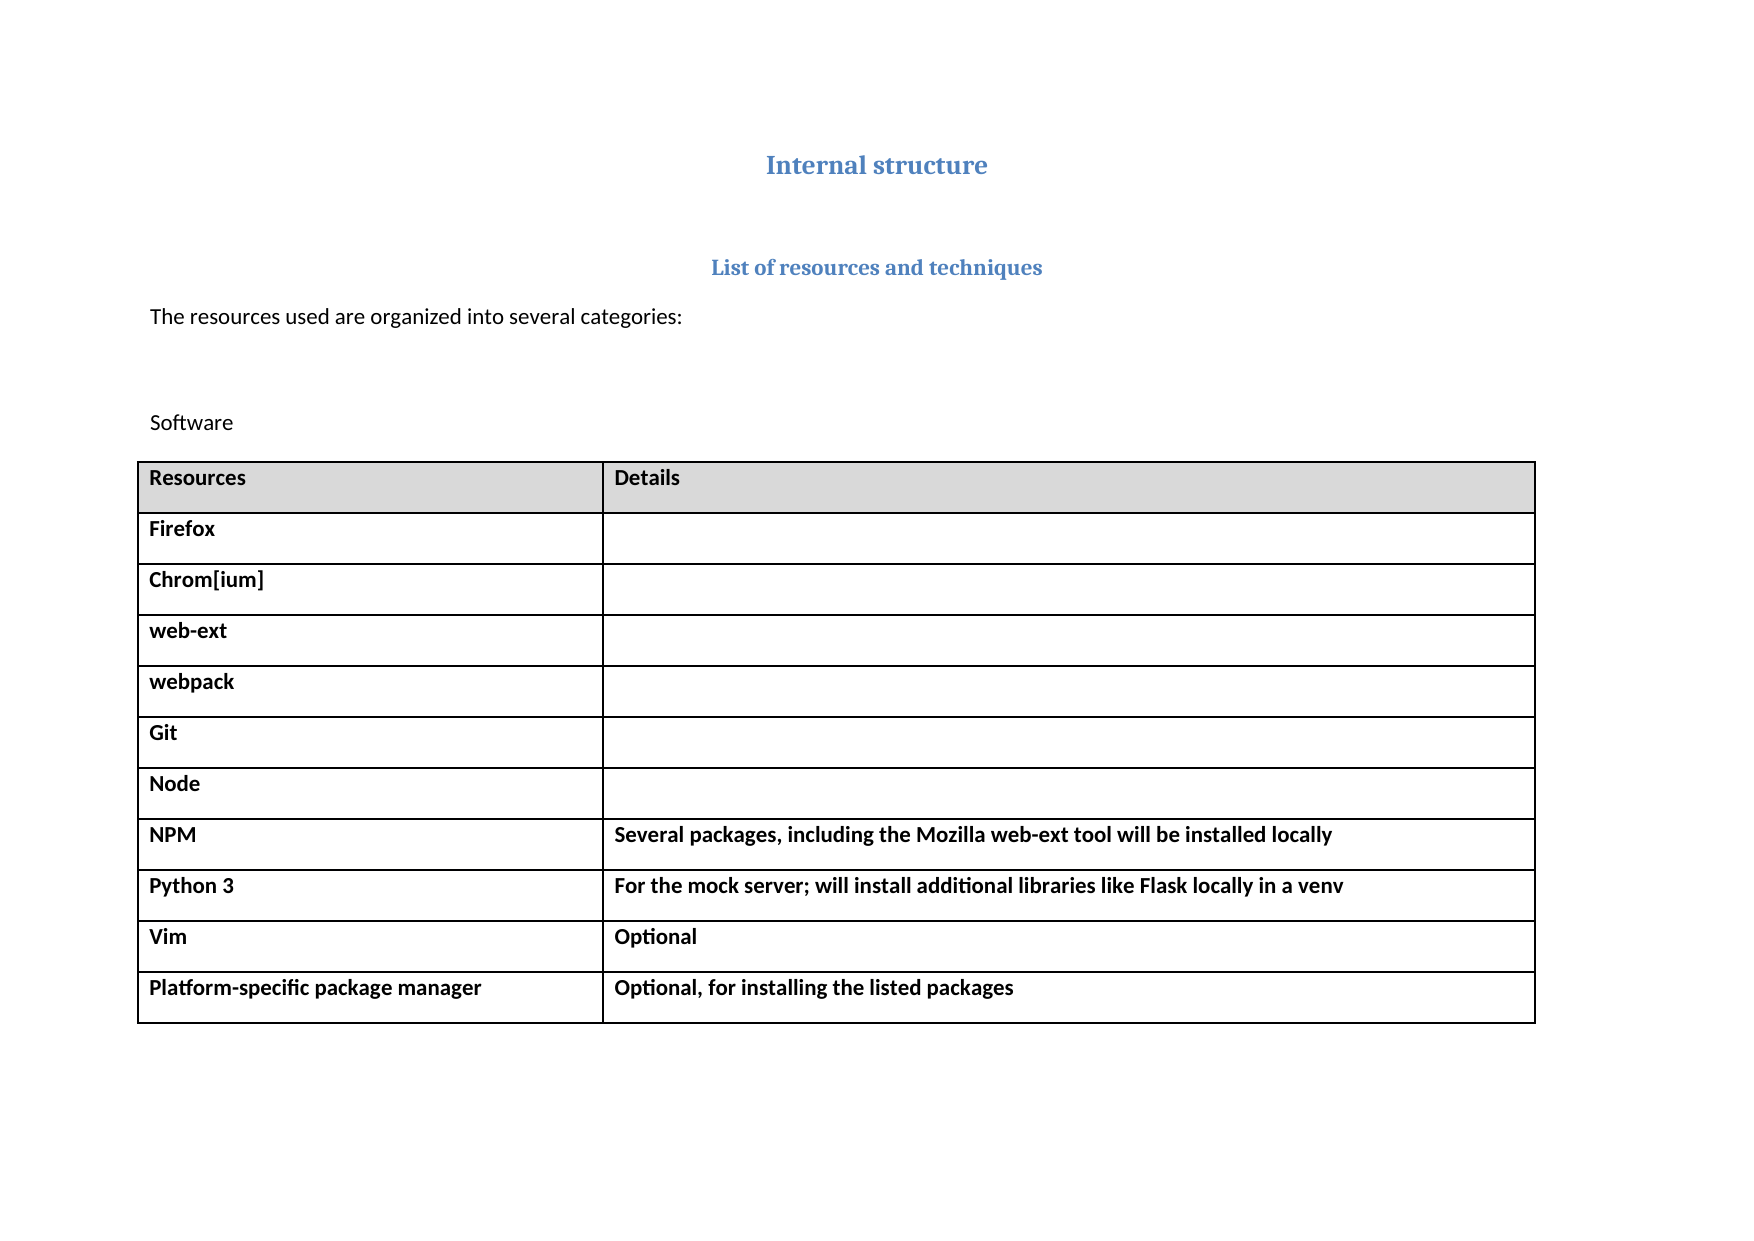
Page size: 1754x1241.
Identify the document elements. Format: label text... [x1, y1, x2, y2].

table_cell For the mock server; will install additional libraries like Flask locally in a venv [604, 871, 1534, 920]
table_cell Firefox [139, 514, 602, 563]
table_header Details [604, 463, 1534, 512]
table_cell Optional, for installing the listed packages [604, 973, 1534, 1022]
table_cell [604, 667, 1534, 716]
table_cell [604, 616, 1534, 665]
table_cell Git [139, 718, 602, 767]
text Software [150, 408, 1604, 436]
text The resources used are organized into several categories: [150, 302, 1604, 330]
table_cell NPM [139, 820, 602, 869]
table_cell [604, 718, 1534, 767]
table_cell [604, 769, 1534, 818]
table_cell [604, 514, 1534, 563]
table_cell Several packages, including the Mozilla web-ext tool will be installed locally [604, 820, 1534, 869]
table_cell Python 3 [139, 871, 602, 920]
table_cell webpack [139, 667, 602, 716]
table_cell Platform-specific package manager [139, 973, 602, 1022]
table_cell Optional [604, 922, 1534, 971]
table_cell web-ext [139, 616, 602, 665]
subtitle List of resources and techniques [150, 255, 1604, 281]
table_cell Chrom[ium] [139, 565, 602, 614]
table_cell Node [139, 769, 602, 818]
subtitle Internal structure [150, 150, 1604, 181]
table_header Resources [139, 463, 602, 512]
table_cell [604, 565, 1534, 614]
table_cell Vim [139, 922, 602, 971]
